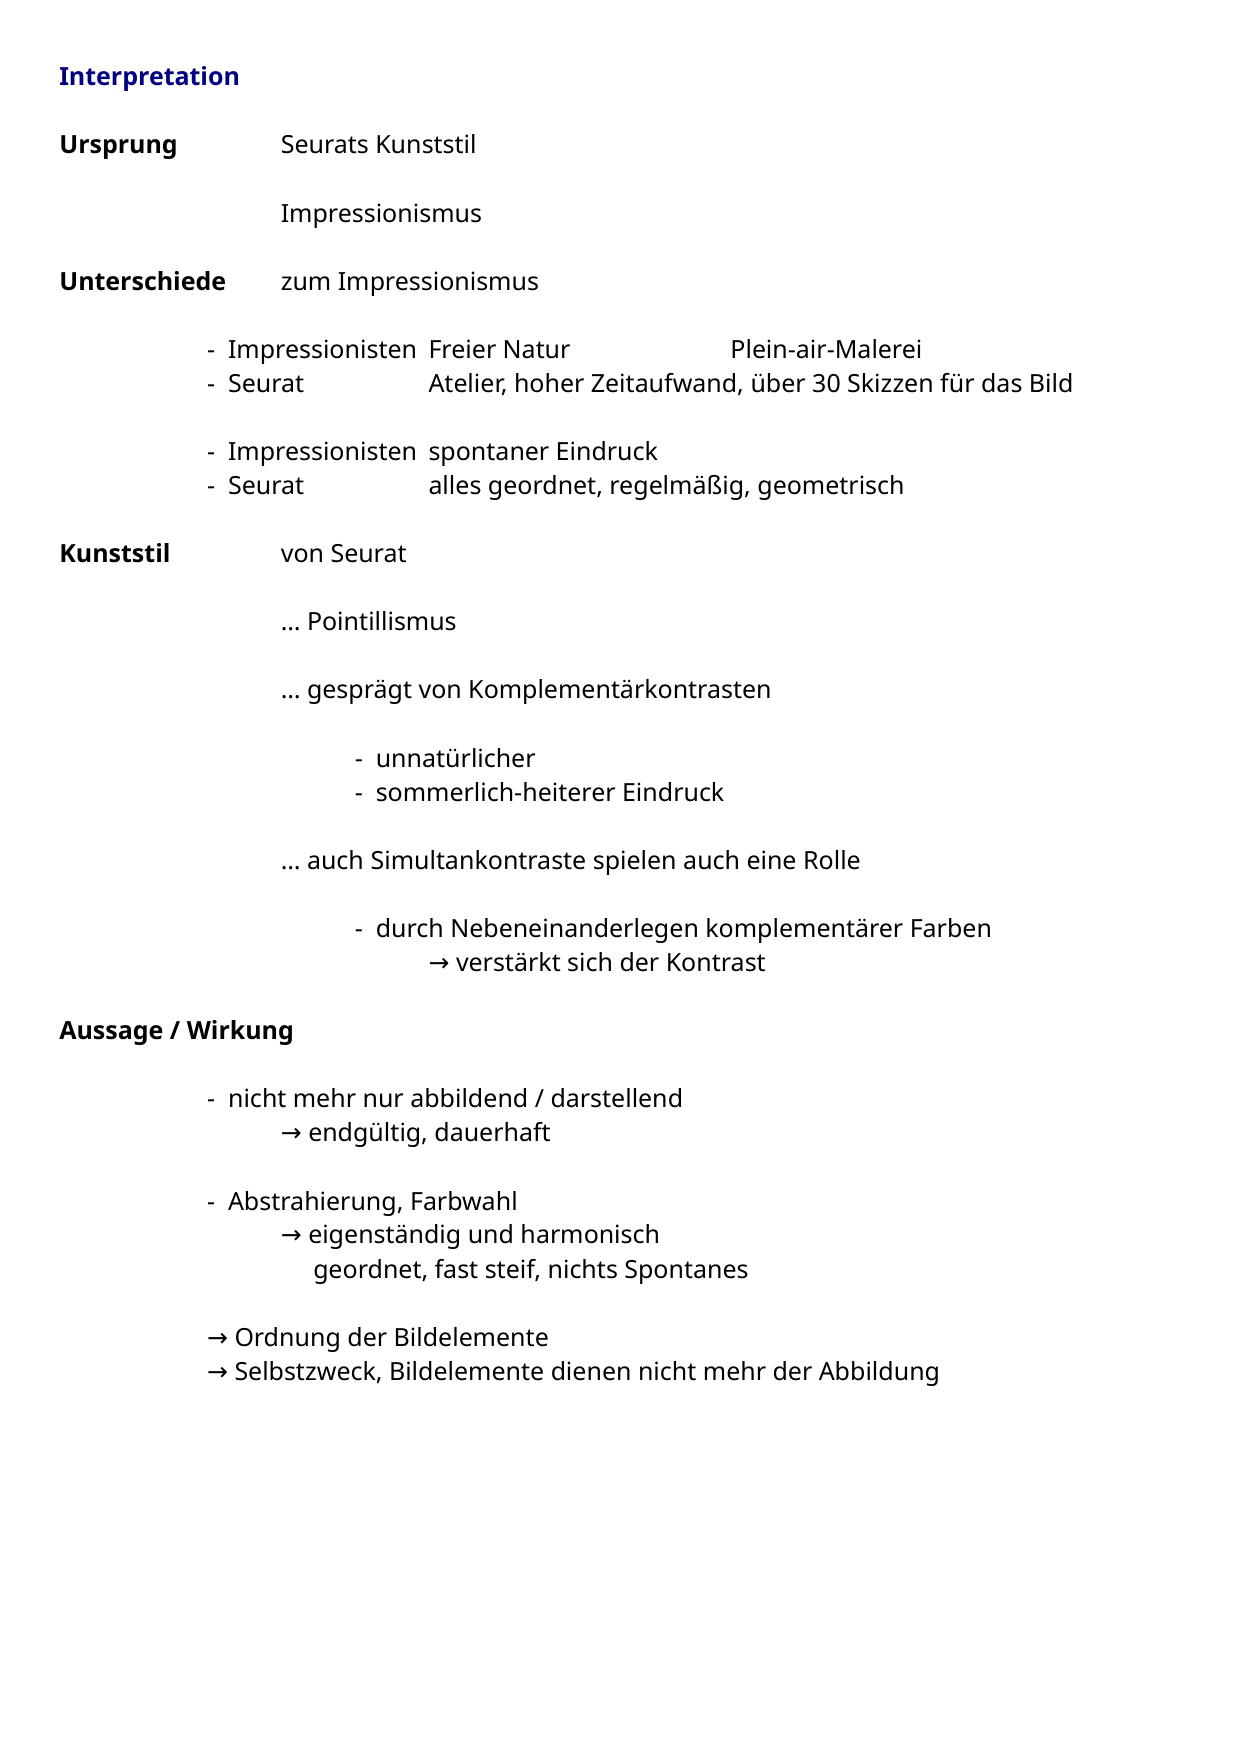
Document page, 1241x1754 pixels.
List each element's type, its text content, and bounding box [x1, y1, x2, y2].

text - Seurat alles geordnet, regelmäßig, geometrisch [59, 468, 1181, 502]
text - Abstrahierung, Farbwahl [59, 1183, 1181, 1217]
text Unterschiede zum Impressionismus [59, 263, 1181, 297]
text → verstärkt sich der Kontrast [59, 945, 1181, 979]
text → eigenständig und harmonisch [59, 1217, 1181, 1251]
text Kunststil von Seurat [59, 536, 1181, 570]
text - Seurat Atelier, hoher Zeitaufwand, über 30 Skizzen für das Bild [59, 366, 1181, 400]
text Aussage / Wirkung [59, 1013, 1181, 1047]
text geordnet, fast steif, nichts Spontanes [59, 1251, 1181, 1285]
text … auch Simultankontraste spielen auch eine Rolle [59, 842, 1181, 877]
text → Ordnung der Bildelemente [59, 1319, 1181, 1353]
text … Pointillismus [59, 604, 1181, 638]
text - nicht mehr nur abbildend / darstellend [59, 1081, 1181, 1115]
text … gesprägt von Komplementärkontrasten [59, 672, 1181, 706]
text Impressionismus [59, 195, 1181, 229]
text - unnatürlicher [59, 740, 1181, 774]
text Interpretation [59, 59, 1181, 93]
text - sommerlich-heiterer Eindruck [59, 774, 1181, 808]
text → endgültig, dauerhaft [59, 1115, 1181, 1149]
text Ursprung Seurats Kunststil [59, 127, 1181, 161]
text - Impressionisten Freier Natur Plein-air-Malerei [59, 332, 1181, 366]
text → Selbstzweck, Bildelemente dienen nicht mehr der Abbildung [59, 1353, 1181, 1387]
text - durch Nebeneinanderlegen komplementärer Farben [59, 911, 1181, 945]
text - Impressionisten spontaner Eindruck [59, 434, 1181, 468]
